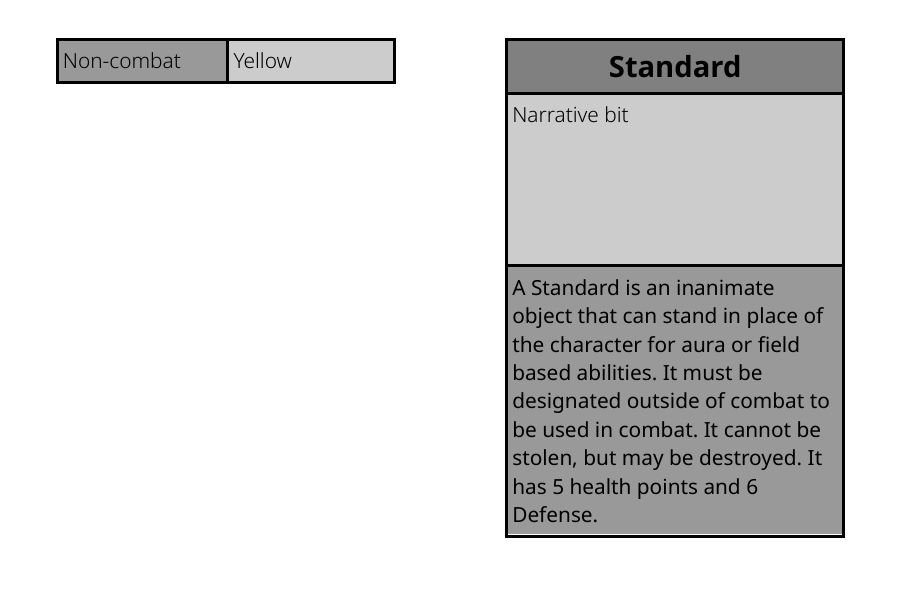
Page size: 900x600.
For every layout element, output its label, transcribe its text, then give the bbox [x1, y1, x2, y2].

table_cell Non-combat [59, 41, 226, 81]
table_cell Yellow [229, 41, 393, 81]
table_header Standard [508, 41, 842, 92]
table_cell Narrative bit [508, 95, 842, 264]
table_cell A Standard is an inanimate object that can stand in place of the character for aura or field based abilities. It must be designated outside of combat to be used in combat. It cannot be stolen, but may be destroyed. It has 5 health points and 6 Defense. [508, 267, 842, 534]
